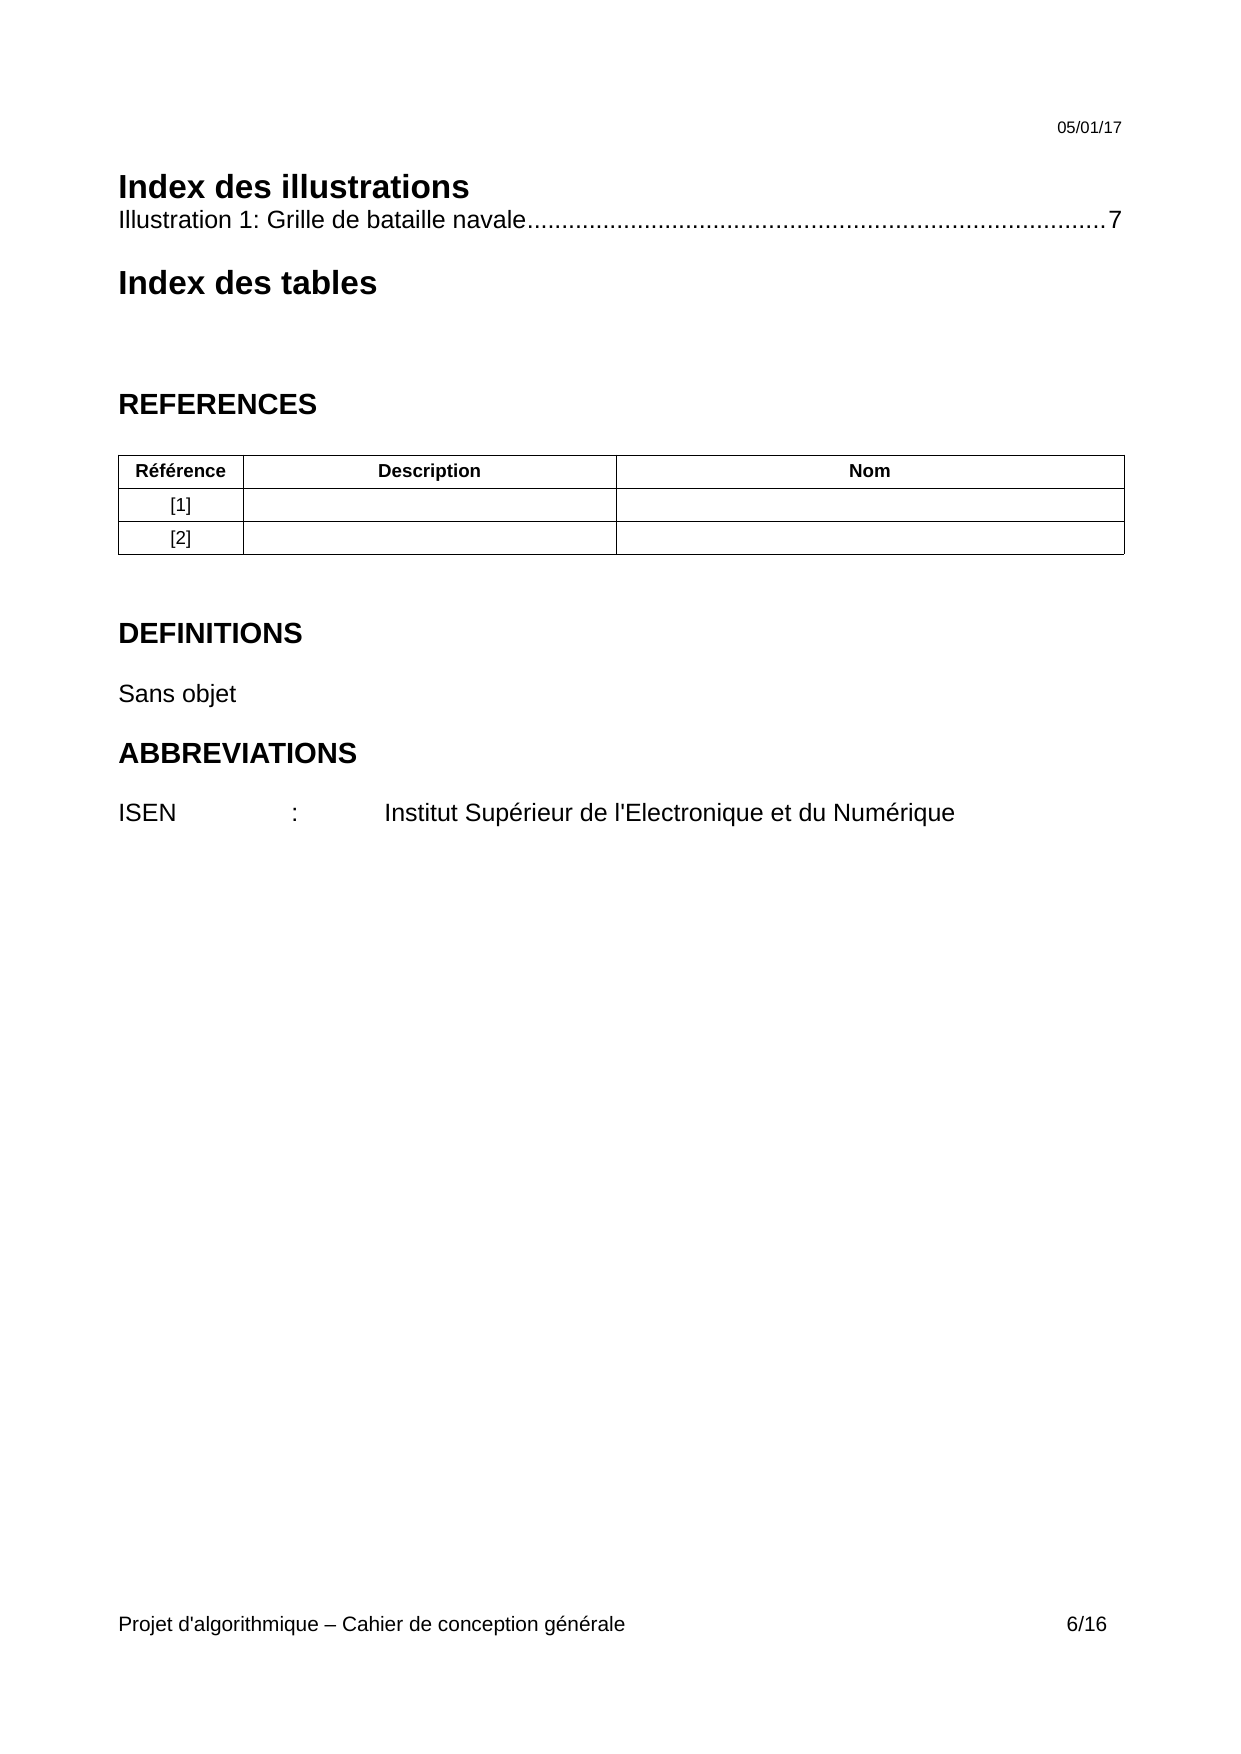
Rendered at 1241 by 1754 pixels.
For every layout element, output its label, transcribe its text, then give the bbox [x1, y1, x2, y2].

text Illustration 1: Grille de bataille navale 7 [118, 205, 1122, 234]
table_header [617, 489, 1124, 521]
table_header [617, 522, 1124, 554]
text ISEN : Institut Supérieur de l'Electronique et du Numérique [118, 798, 1122, 827]
table_header [244, 489, 616, 521]
table_header [244, 522, 616, 554]
text Sans objet [118, 679, 1122, 707]
subtitle Index des illustrations [118, 167, 1122, 205]
table_header Nom [617, 456, 1124, 488]
table_header [2] [119, 522, 243, 554]
text ABBREVIATIONS [118, 736, 1122, 770]
table_header Référence [119, 456, 243, 488]
table_header Description [244, 456, 616, 488]
table_header [1] [119, 489, 243, 521]
text REFERENCES [118, 387, 1122, 454]
subtitle Index des tables [118, 263, 1122, 301]
text DEFINITIONS [118, 616, 1122, 650]
